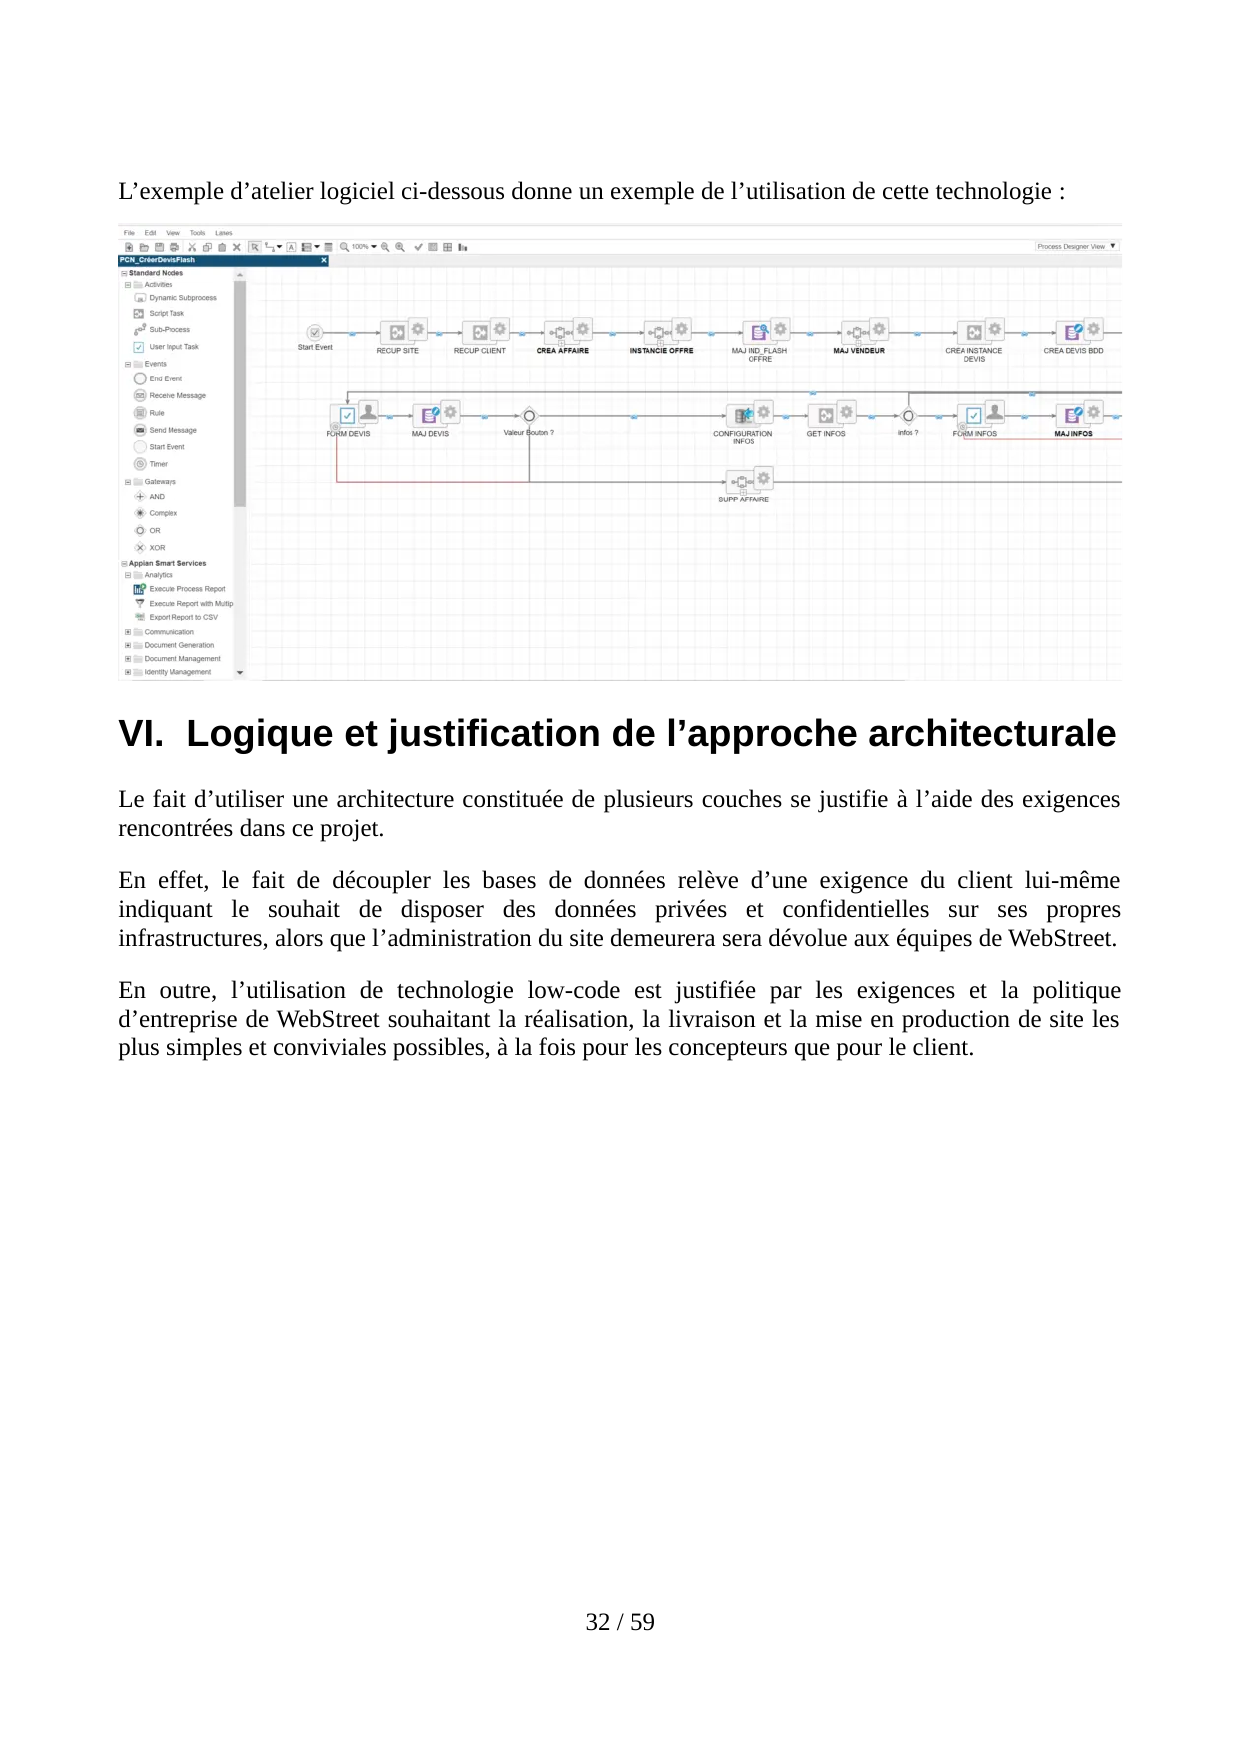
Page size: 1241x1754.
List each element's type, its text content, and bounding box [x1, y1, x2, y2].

text En effet, le fait de découpler les bases de données relève d’une exigence du client lui-même indiquant le souhait de disposer des données privées et confidentielles sur ses propres infrastructures, alors que l’administration du site demeurera sera dévolue aux équipes de WebStreet. [118, 865, 1122, 951]
text L’exemple d’atelier logiciel ci-dessous donne un exemple de l’utilisation de cette technologie : [118, 176, 1122, 205]
subtitle Logique et justification de l’approche architecturale [118, 711, 1122, 754]
text Le fait d’utiliser une architecture constituée de plusieurs couches se justifie à l’aide des exigences rencontrées dans ce projet. [118, 784, 1122, 842]
text En outre, l’utilisation de technologie low-code est justifiée par les exigences et la politique d’entreprise de WebStreet souhaitant la réalisation, la livraison et la mise en production de site les plus simples et conviviales possibles, à la fois pour les concepteurs que pour le client. [118, 975, 1122, 1061]
picture [118, 223, 1123, 681]
